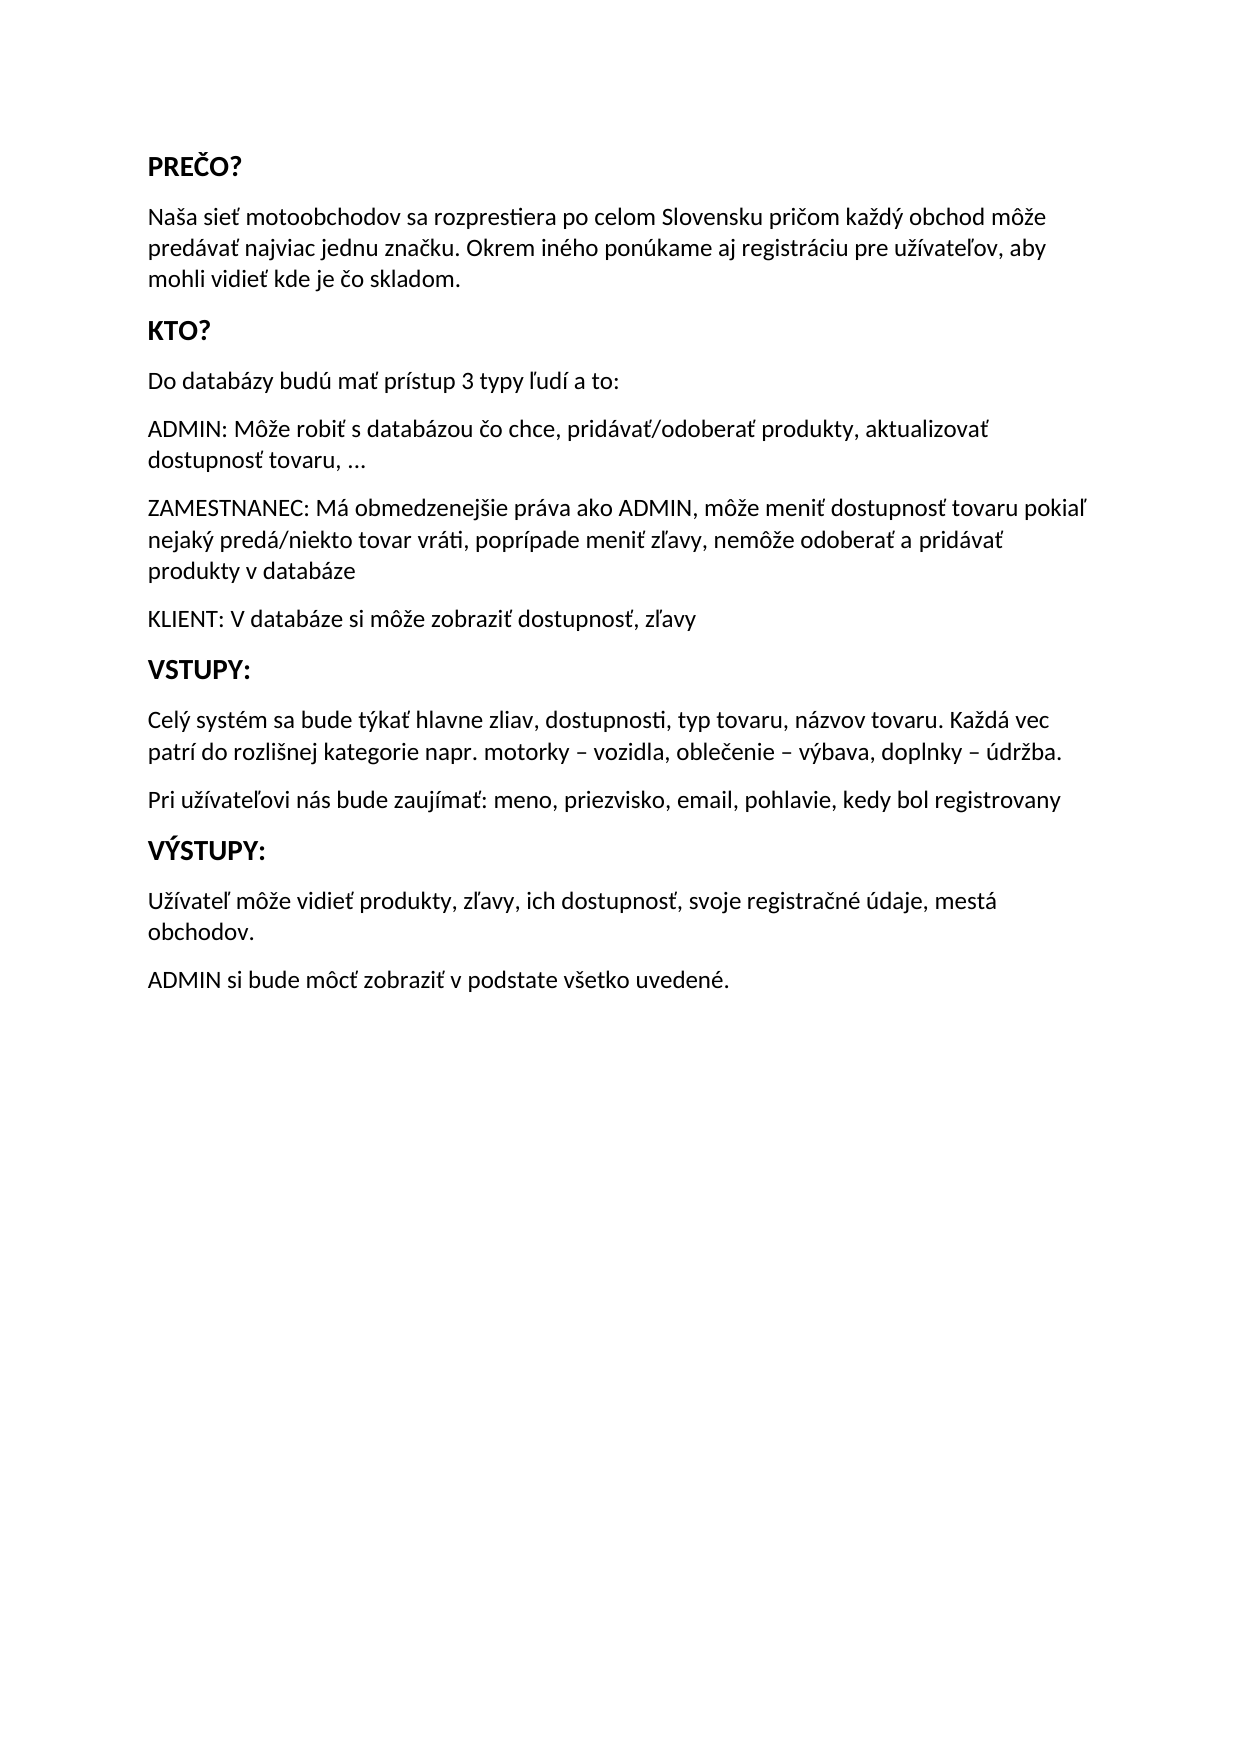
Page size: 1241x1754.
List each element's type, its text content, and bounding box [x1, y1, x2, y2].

text Celý systém sa bude týkať hlavne zliav, dostupnosti, typ tovaru, názvov tovaru. Každá vec patrí do rozlišnej kategorie napr. motorky – vozidla, oblečenie – výbava, doplnky – údržba. [148, 704, 1093, 766]
text Užívateľ môže vidieť produkty, zľavy, ich dostupnosť, svoje registračné údaje, mestá obchodov. [148, 885, 1093, 947]
text ADMIN: Môže robiť s databázou čo chce, pridávať/odoberať produkty, aktualizovať dostupnosť tovaru, ... [148, 413, 1093, 475]
text Naša sieť motoobchodov sa rozprestiera po celom Slovensku pričom každý obchod môže predávať najviac jednu značku. Okrem iného ponúkame aj registráciu pre užívateľov, aby mohli vidieť kde je čo skladom. [148, 201, 1093, 294]
text ADMIN si bude môcť zobraziť v podstate všetko uvedené. [148, 964, 1093, 995]
text KLIENT: V databáze si môže zobraziť dostupnosť, zľavy [148, 603, 1093, 634]
text Do databázy budú mať prístup 3 typy ľudí a to: [148, 365, 1093, 396]
text VSTUPY: [148, 651, 1093, 687]
text Pri užívateľovi nás bude zaujímať: meno, priezvisko, email, pohlavie, kedy bol registrovany [148, 784, 1093, 814]
text PREČO? [148, 148, 1093, 183]
text KTO? [148, 312, 1093, 347]
text ZAMESTNANEC: Má obmedzenejšie práva ako ADMIN, môže meniť dostupnosť tovaru pokiaľ nejaký predá/niekto tovar vráti, poprípade meniť zľavy, nemôže odoberať a pridávať produkty v databáze [148, 492, 1093, 586]
text VÝSTUPY: [148, 832, 1093, 867]
